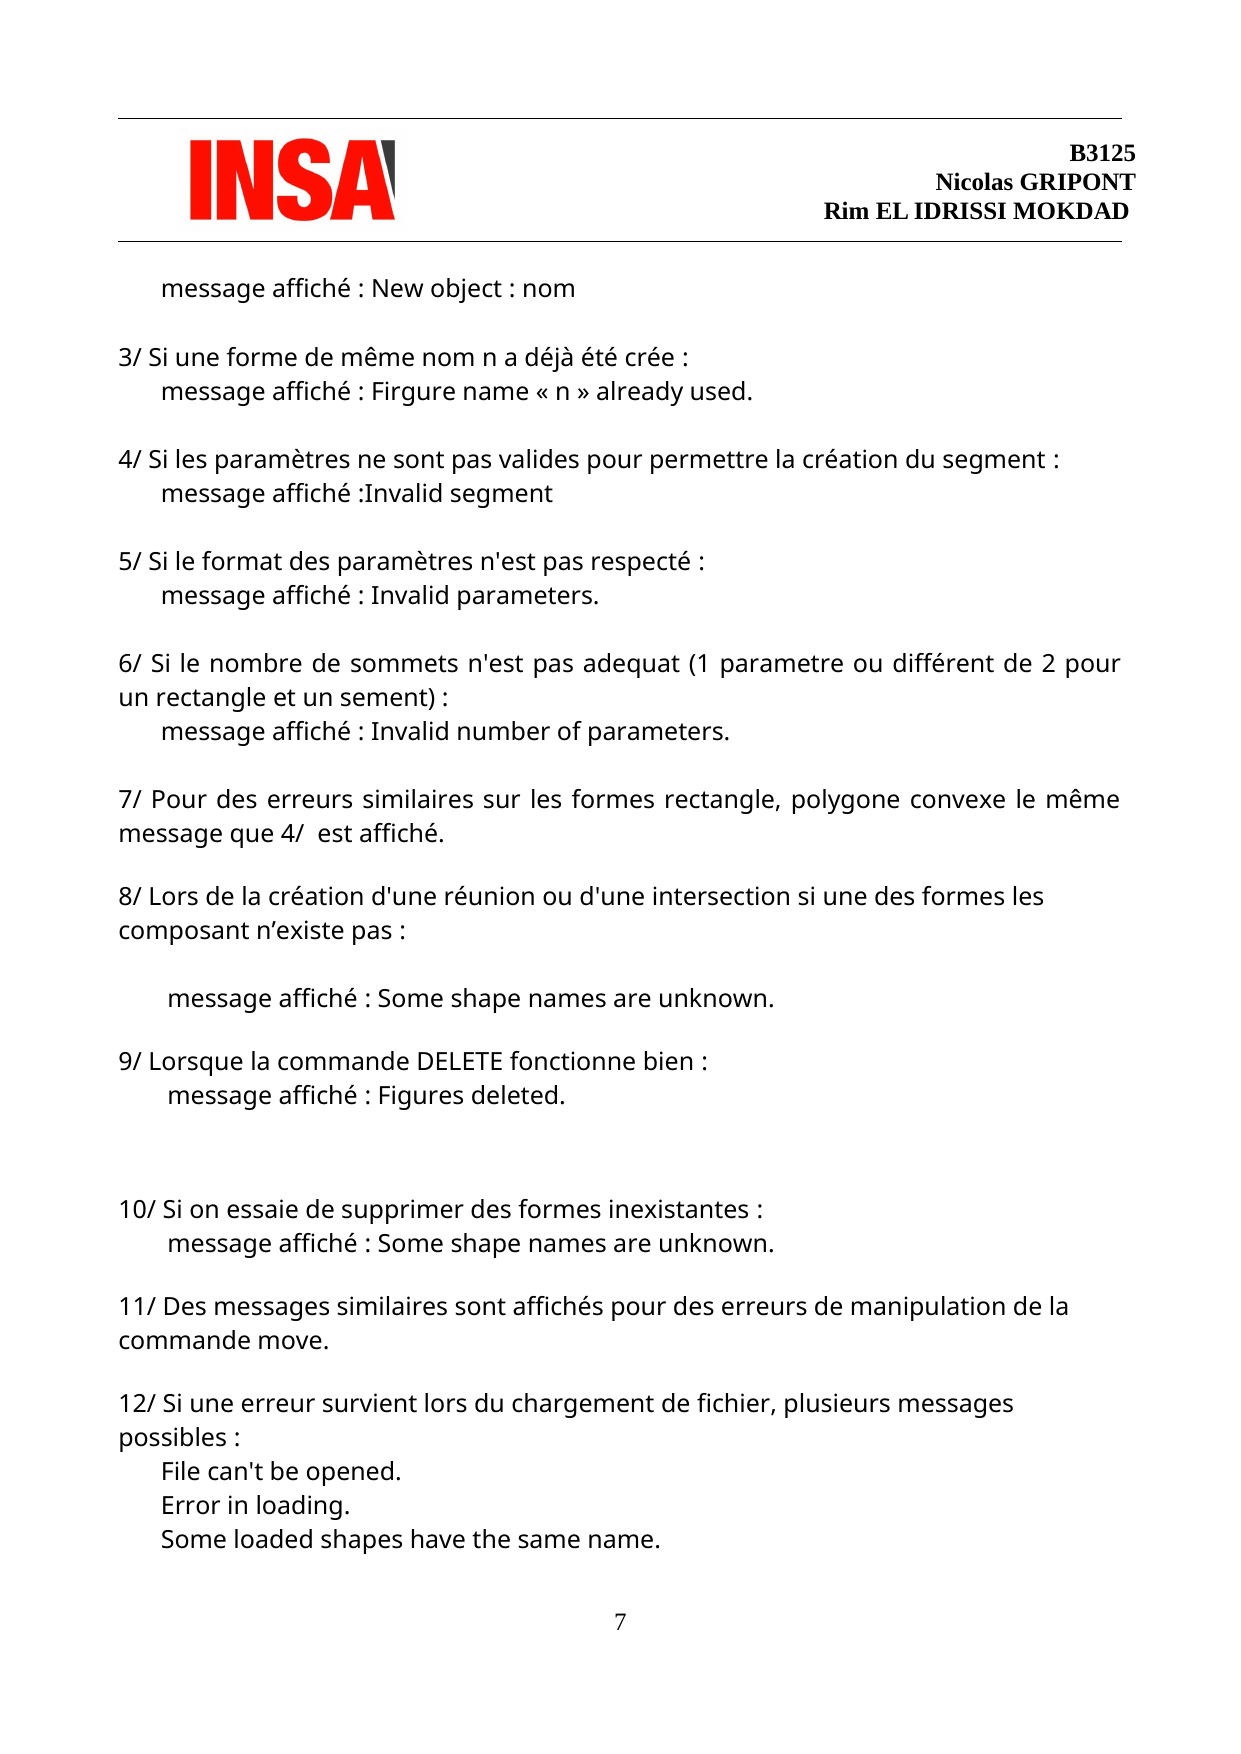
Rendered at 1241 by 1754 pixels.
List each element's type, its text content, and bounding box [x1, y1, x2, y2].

text 10/ Si on essaie de supprimer des formes inexistantes : [118, 1192, 1122, 1226]
text 12/ Si une erreur survient lors du chargement de fichier, plusieurs messages possibles : [118, 1385, 1122, 1453]
text 5/ Si le format des paramètres n'est pas respecté : [118, 544, 1122, 578]
text message affiché : Invalid parameters. [118, 578, 1122, 612]
text Error in loading. [118, 1487, 1122, 1522]
text 8/ Lors de la création d'une réunion ou d'une intersection si une des formes les composant n’existe pas : [118, 879, 1122, 947]
text message affiché : Invalid number of parameters. [118, 714, 1122, 748]
text 3/ Si une forme de même nom n a déjà été crée : [118, 339, 1122, 373]
text 7/ Pour des erreurs similaires sur les formes rectangle, polygone convexe le même message que 4/ est affiché. [118, 782, 1122, 850]
text message affiché :Invalid segment [118, 476, 1122, 509]
text 4/ Si les paramètres ne sont pas valides pour permettre la création du segment : [118, 441, 1122, 476]
text 11/ Des messages similaires sont affichés pour des erreurs de manipulation de la commande move. [118, 1288, 1122, 1357]
text 9/ Lorsque la commande DELETE fonctionne bien : [118, 1044, 1122, 1078]
text message affiché : New object : nom [118, 271, 1122, 305]
text message affiché : Some shape names are unknown. [118, 1226, 1122, 1260]
text message affiché : Firgure name « n » already used. [118, 373, 1122, 407]
text message affiché : Figures deleted. [118, 1078, 1122, 1112]
text File can't be opened. [118, 1453, 1122, 1487]
text Some loaded shapes have the same name. [118, 1522, 1122, 1556]
text 6/ Si le nombre de sommets n'est pas adequat (1 parametre ou différent de 2 pour un rectangle et un sement) : [118, 646, 1122, 714]
text message affiché : Some shape names are unknown. [118, 981, 1122, 1015]
picture [177, 126, 407, 233]
